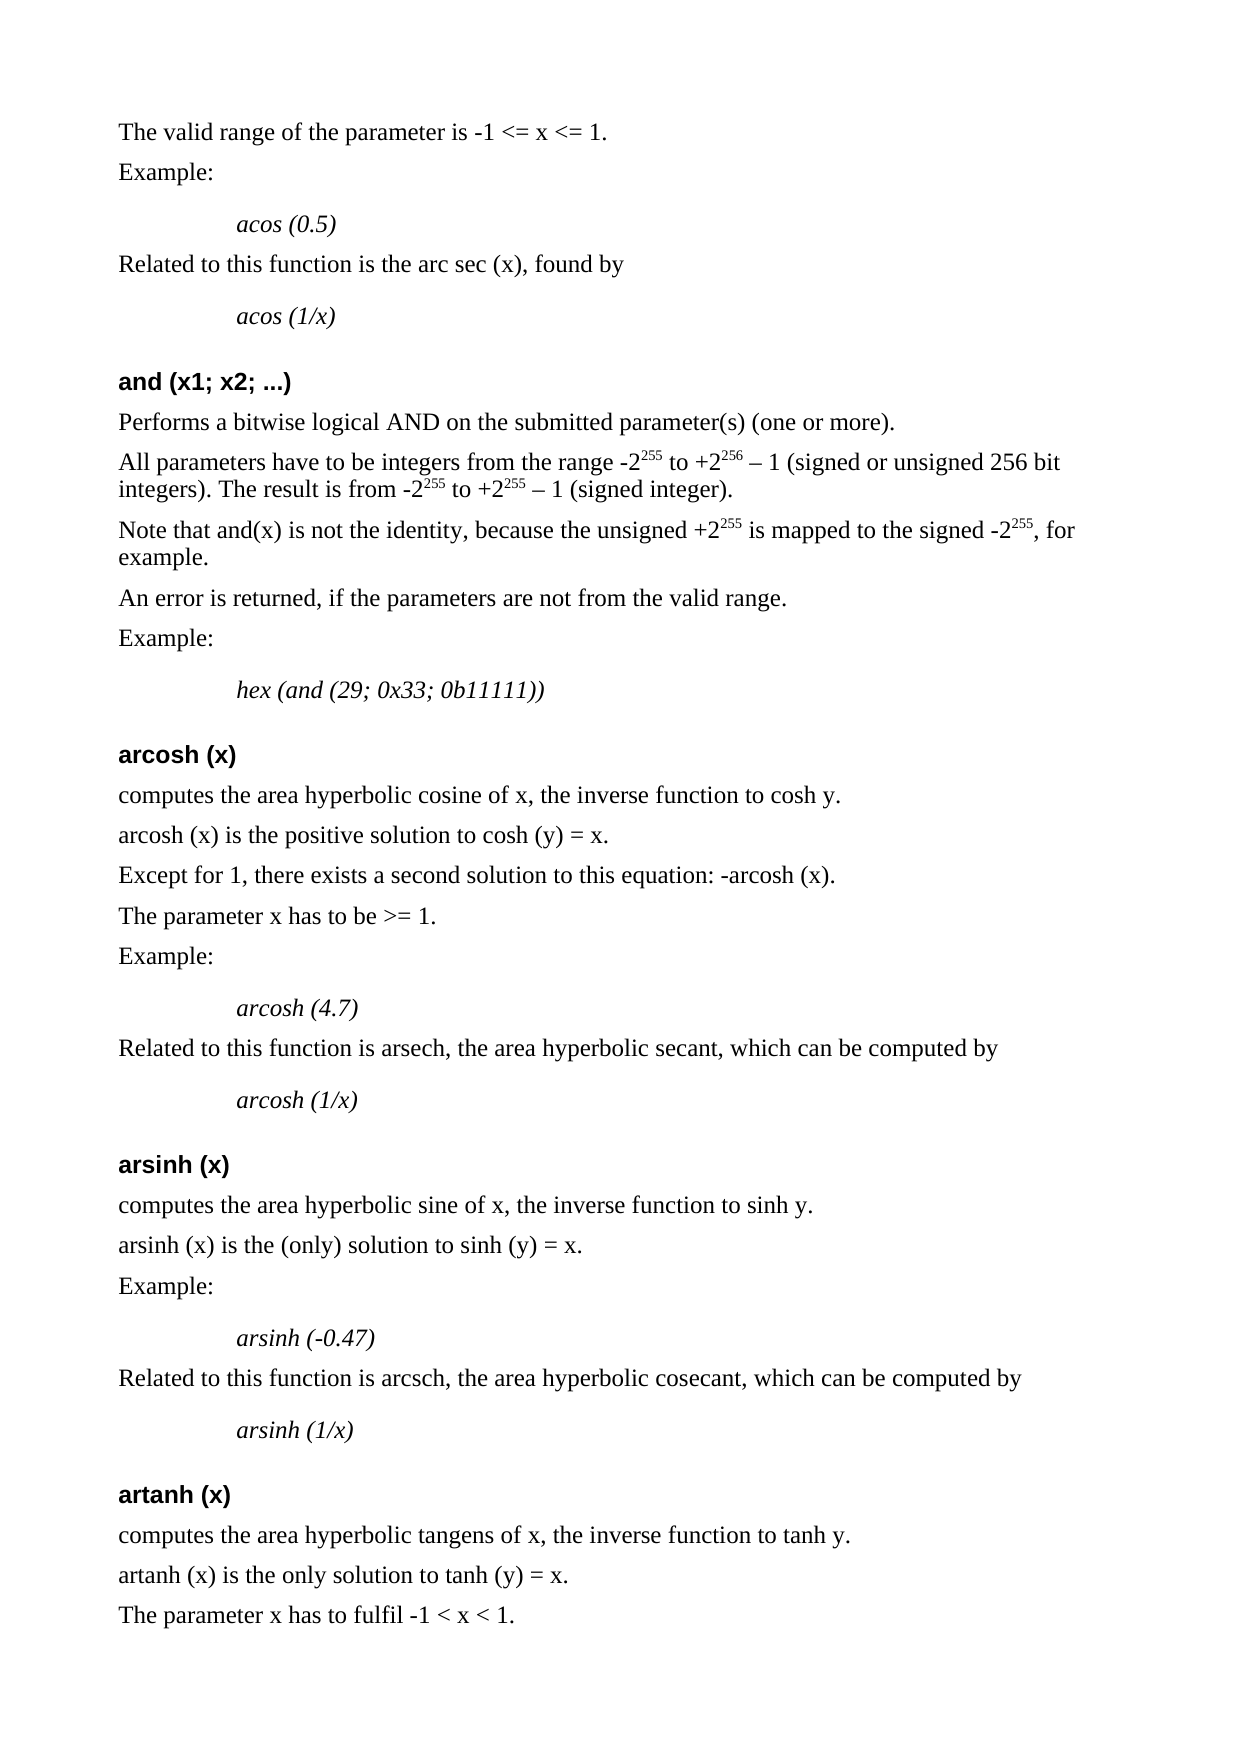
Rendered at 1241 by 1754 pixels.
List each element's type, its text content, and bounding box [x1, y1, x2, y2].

text Example: [118, 158, 1122, 186]
text Related to this function is the arc sec (x), found by [118, 250, 1122, 278]
subtitle artanh (x) [118, 1481, 1122, 1509]
subtitle and (x1; x2; ...) [118, 367, 1122, 395]
text acos (1/x) [236, 302, 1122, 330]
text arsinh (1/x) [236, 1416, 1122, 1444]
text arcosh (x) is the positive solution to cosh (y) = x. [118, 821, 1122, 849]
subtitle arcosh (x) [118, 741, 1122, 769]
text Except for 1, there exists a second solution to this equation: -arcosh (x). [118, 862, 1122, 889]
text hex (and (29; 0x33; 0b11111)) [236, 676, 1122, 704]
text Note that and(x) is not the identity, because the unsigned +2255 is mapped to the signed -2255, for example. [118, 516, 1122, 571]
text The valid range of the parameter is -1 <= x <= 1. [118, 118, 1122, 146]
text The parameter x has to fulfil -1 < x < 1. [118, 1602, 1122, 1629]
text An error is returned, if the parameters are not from the valid range. [118, 584, 1122, 611]
text computes the area hyperbolic cosine of x, the inverse function to cosh y. [118, 781, 1122, 809]
text Performs a bitwise logical AND on the submitted parameter(s) (one or more). [118, 408, 1122, 435]
text Example: [118, 942, 1122, 970]
text Example: [118, 1272, 1122, 1299]
text acos (0.5) [236, 210, 1122, 238]
text arsinh (x) is the (only) solution to sinh (y) = x. [118, 1232, 1122, 1259]
text arsinh (-0.47) [236, 1324, 1122, 1352]
subtitle arsinh (x) [118, 1151, 1122, 1179]
text Related to this function is arsech, the area hyperbolic secant, which can be computed by [118, 1034, 1122, 1062]
text artanh (x) is the only solution to tanh (y) = x. [118, 1561, 1122, 1589]
text computes the area hyperbolic tangens of x, the inverse function to tanh y. [118, 1521, 1122, 1549]
text All parameters have to be integers from the range -2255 to +2256 – 1 (signed or unsigned 256 bit integers). The result is from -2255 to +2255 – 1 (signed integer). [118, 448, 1122, 503]
text arcosh (4.7) [236, 994, 1122, 1022]
text computes the area hyperbolic sine of x, the inverse function to sinh y. [118, 1191, 1122, 1219]
text Related to this function is arcsch, the area hyperbolic cosecant, which can be computed by [118, 1364, 1122, 1392]
text Example: [118, 624, 1122, 652]
text The parameter x has to be >= 1. [118, 902, 1122, 929]
text arcosh (1/x) [236, 1086, 1122, 1114]
